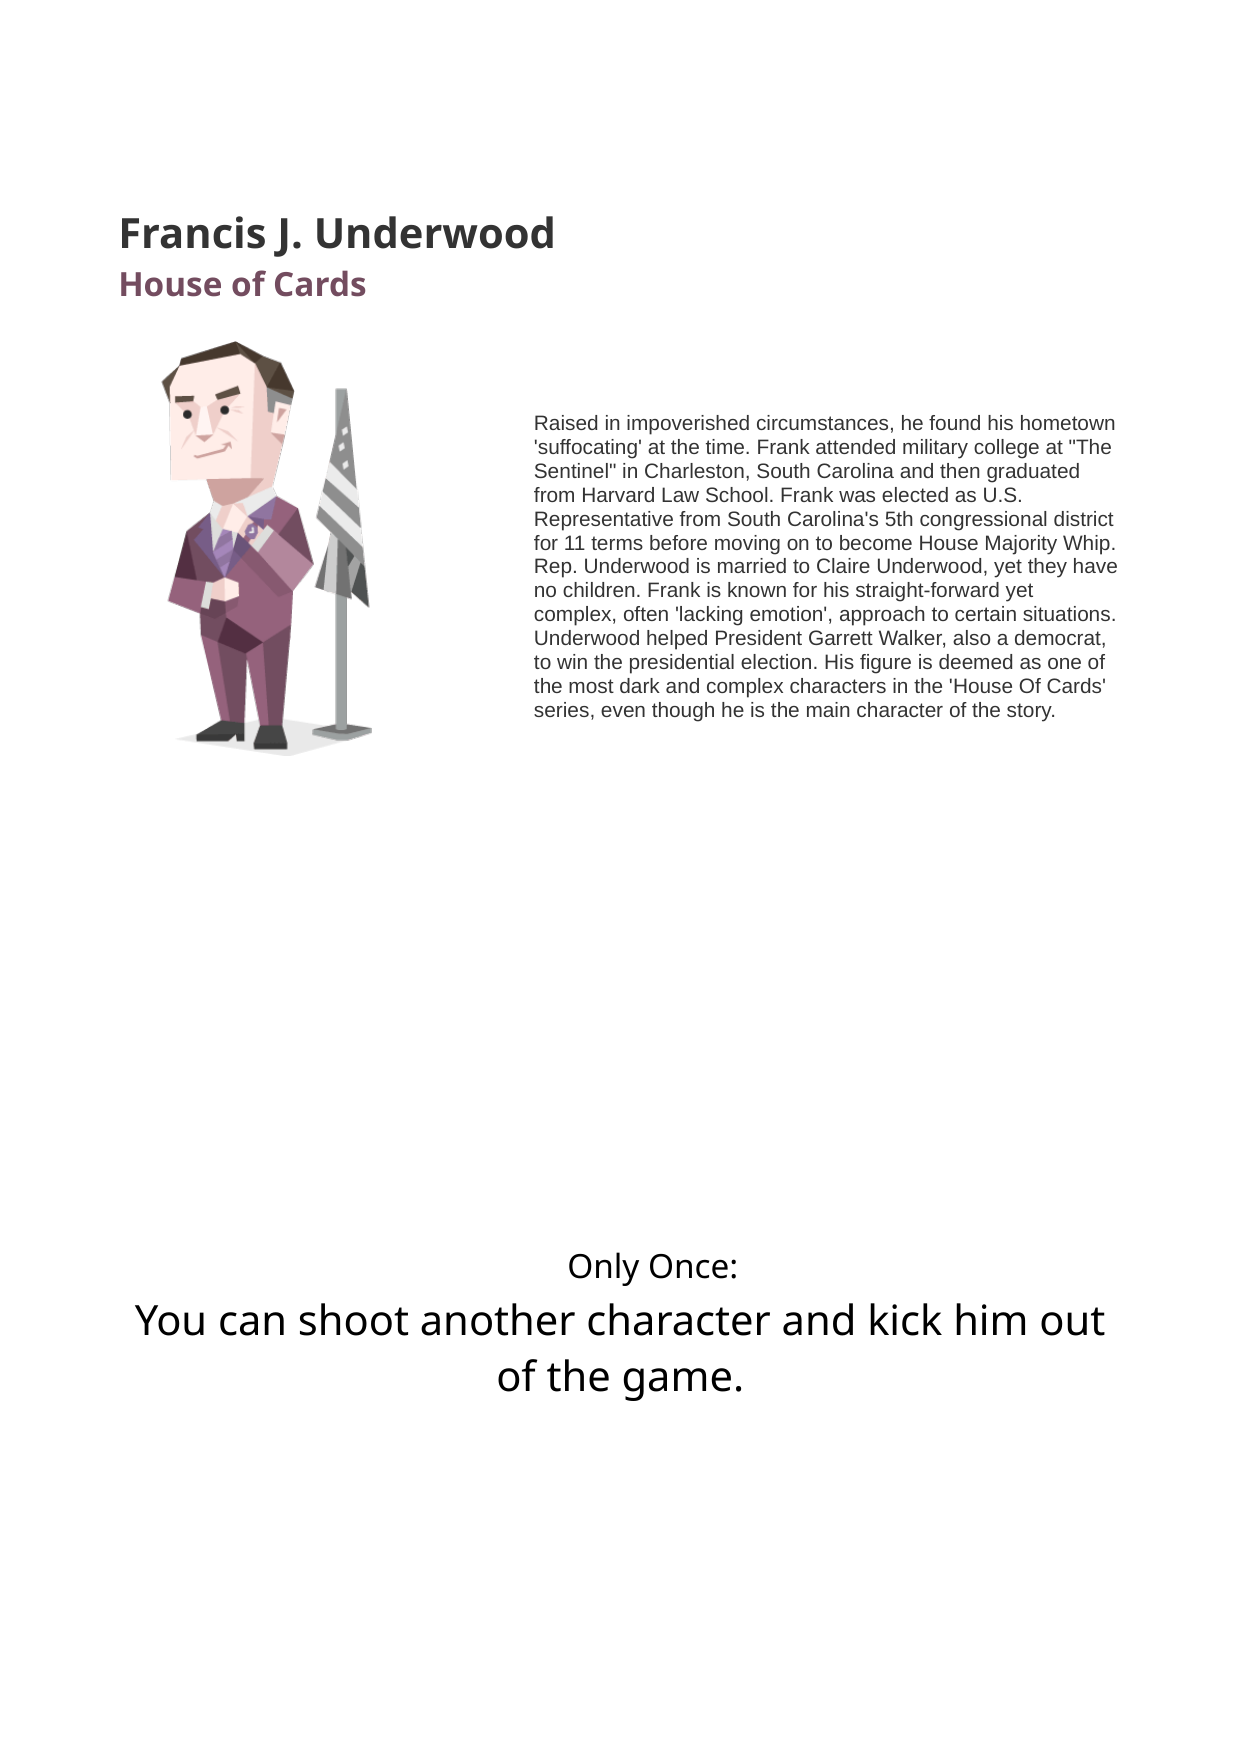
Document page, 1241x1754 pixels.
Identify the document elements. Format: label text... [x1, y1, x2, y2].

picture [59, 341, 473, 756]
text Raised in impoverished circumstances, he found his hometown 'suffocating' at the time. Frank attended military college at "The Sentinel" in Charleston, South Carolina and then graduated from Harvard Law School. Frank was elected as U.S. Representative from South Carolina's 5th congressional district for 11 terms before moving on to become House Majority Whip. Rep. Underwood is married to Claire Underwood, yet they have no children. Frank is known for his straight-forward yet complex, often 'lacking emotion', approach to certain situations. Underwood helped President Garrett Walker, also a democrat, to win the presidential election. His figure is deemed as one of the most dark and complex characters in the 'House Of Cards' series, even though he is the main character of the story. [473, 411, 1122, 751]
text Only Once: [118, 1234, 1122, 1290]
text You can shoot another character and kick him out of the game. [118, 1290, 1122, 1404]
text House of Cards [118, 260, 1122, 306]
text Francis J. Underwood [118, 204, 1122, 260]
